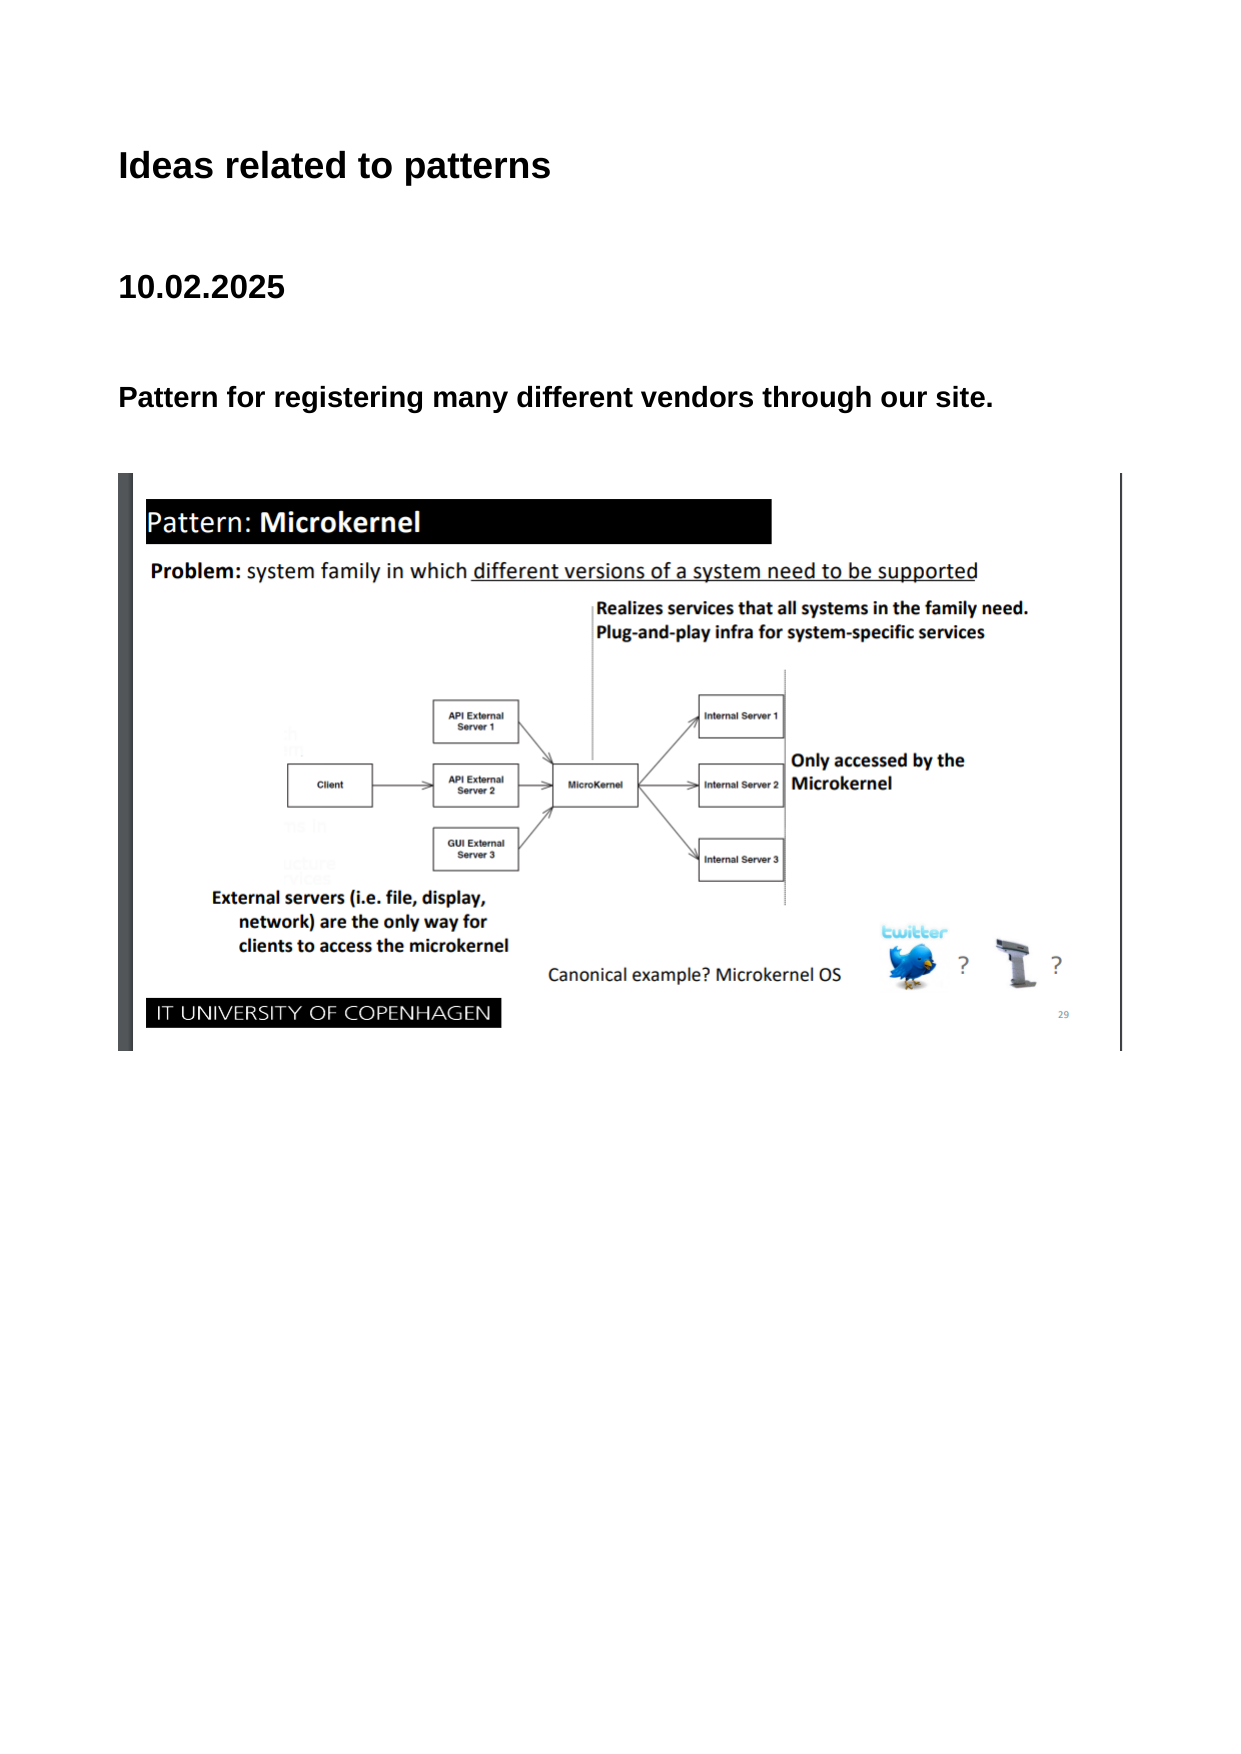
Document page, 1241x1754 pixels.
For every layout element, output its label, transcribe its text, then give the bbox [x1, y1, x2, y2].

picture [118, 473, 1123, 1051]
subtitle Ideas related to patterns [118, 143, 1122, 186]
subtitle Pattern for registering many different vendors through our site. [118, 380, 1122, 414]
subtitle 10.02.2025 [118, 267, 1122, 306]
